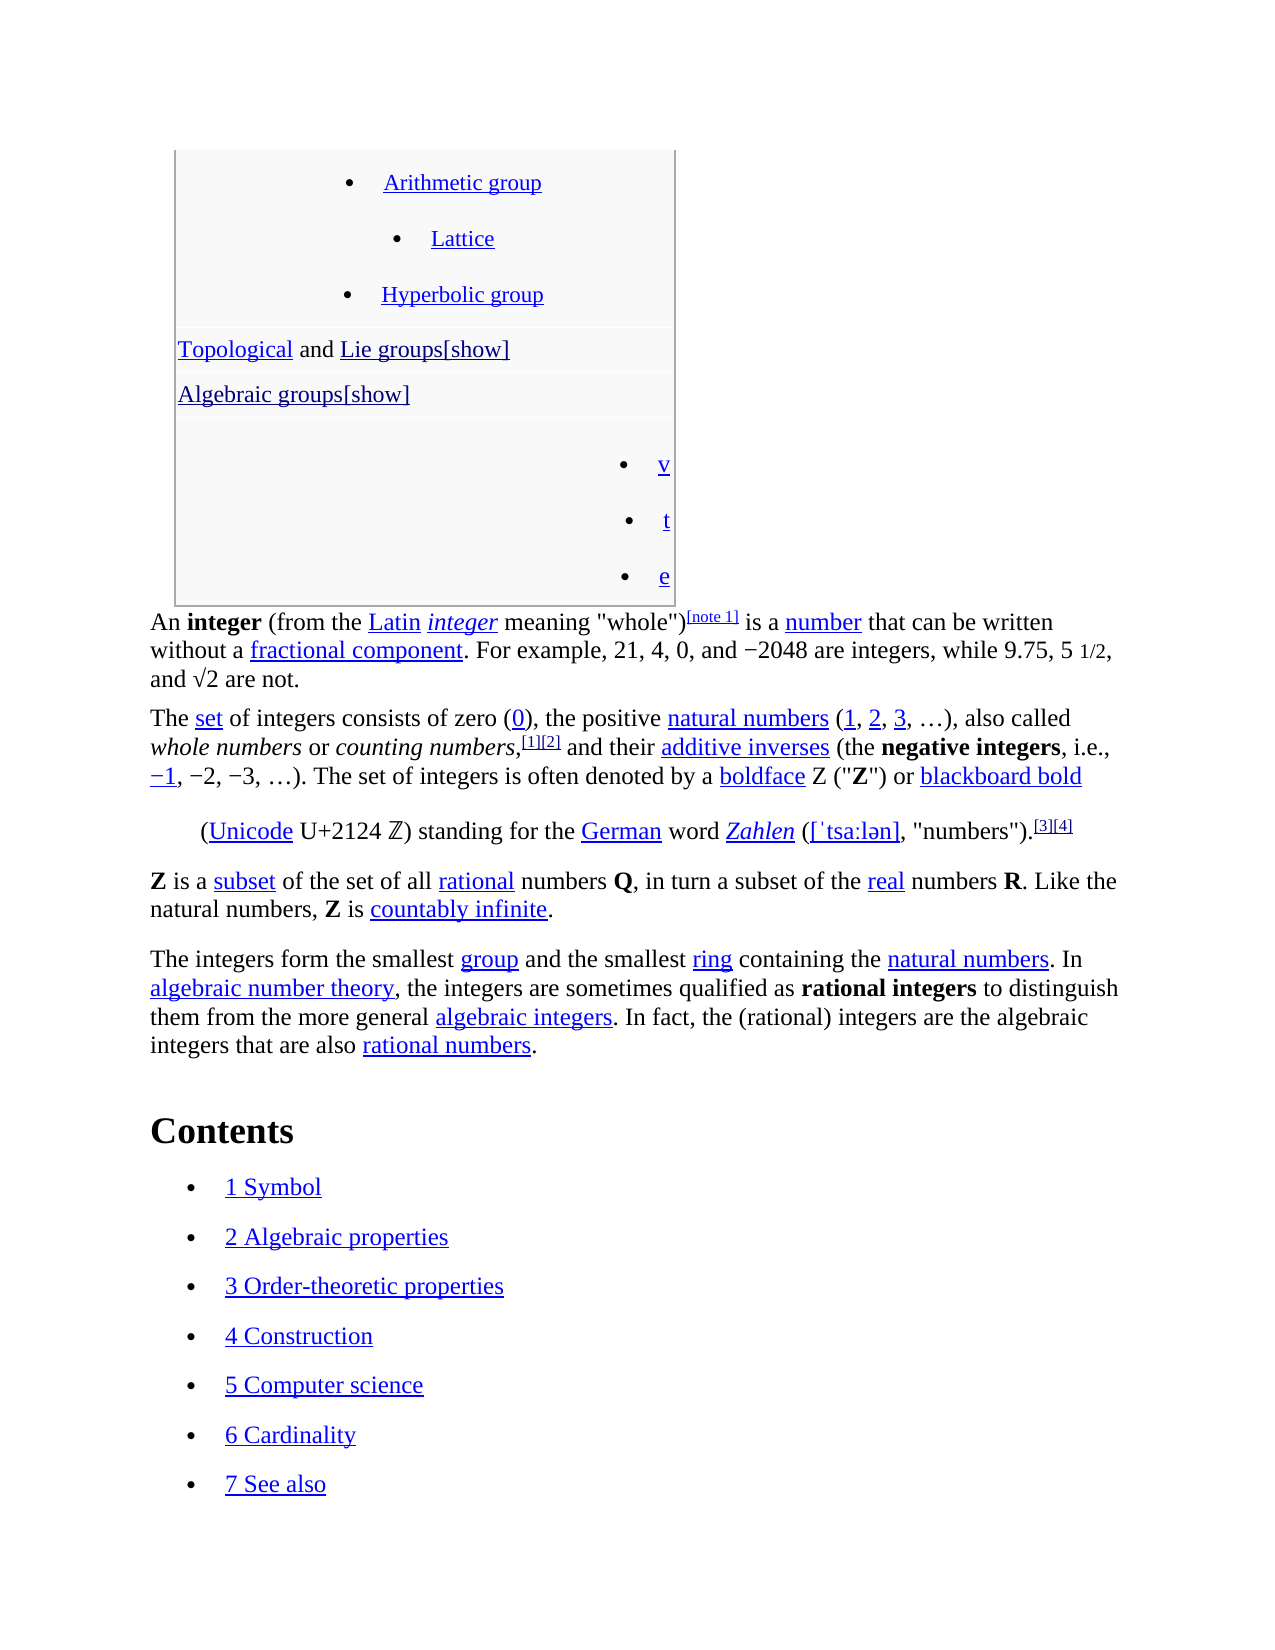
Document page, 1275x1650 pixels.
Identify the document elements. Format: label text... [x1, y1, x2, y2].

text Contents [150, 1108, 1125, 1151]
text The integers form the smallest group and the smallest ring containing the natural numbers. In algebraic number theory, the integers are sometimes qualified as rational integers to distinguish them from the more general algebraic integers. In fact, the (rational) integers are the algebraic integers that are also rational numbers. [150, 944, 1125, 1059]
table_cell Discrete groups Lattices [hide] Integers (Z) Free group Modular groups PSL(2,Z) SL(2,Z) Arithmetic group Lattice Hyperbolic group [176, 150, 674, 327]
list 3 Order-theoretic properties [187, 1271, 1125, 1300]
list 6 Cardinality [187, 1420, 1125, 1449]
table_cell Topological and Lie groups[show] [176, 328, 674, 372]
table_cell Algebraic groups[show] [176, 373, 674, 417]
text An integer (from the Latin integer meaning "whole")[note 1] is a number that can be written without a fractional component. For example, 21, 4, 0, and −2048 are integers, while 9.75, 5 1/2, and √2 are not. [150, 607, 1125, 693]
table_cell v t e [176, 418, 674, 605]
text The set of integers consists of zero (0), the positive natural numbers (1, 2, 3, …), also called whole numbers or counting numbers,[1][2] and their additive inverses (the negative integers, i.e., −1, −2, −3, …). The set of integers is often denoted by a boldface Z ("Z") or blackboard bold Z {\displaystyle \mathbb {Z} } (Unicode U+2124 ℤ) standing for the German word Zahlen ([ˈtsaːlən], "numbers").[3][4] [150, 703, 1125, 845]
text Z is a subset of the set of all rational numbers Q, in turn a subset of the real numbers R. Like the natural numbers, Z is countably infinite. [150, 866, 1125, 923]
list 5 Computer science [187, 1370, 1125, 1399]
list 7 See also [187, 1469, 1125, 1498]
list 1 Symbol [187, 1172, 1125, 1201]
list 4 Construction [187, 1321, 1125, 1349]
list 2 Algebraic properties [187, 1222, 1125, 1250]
